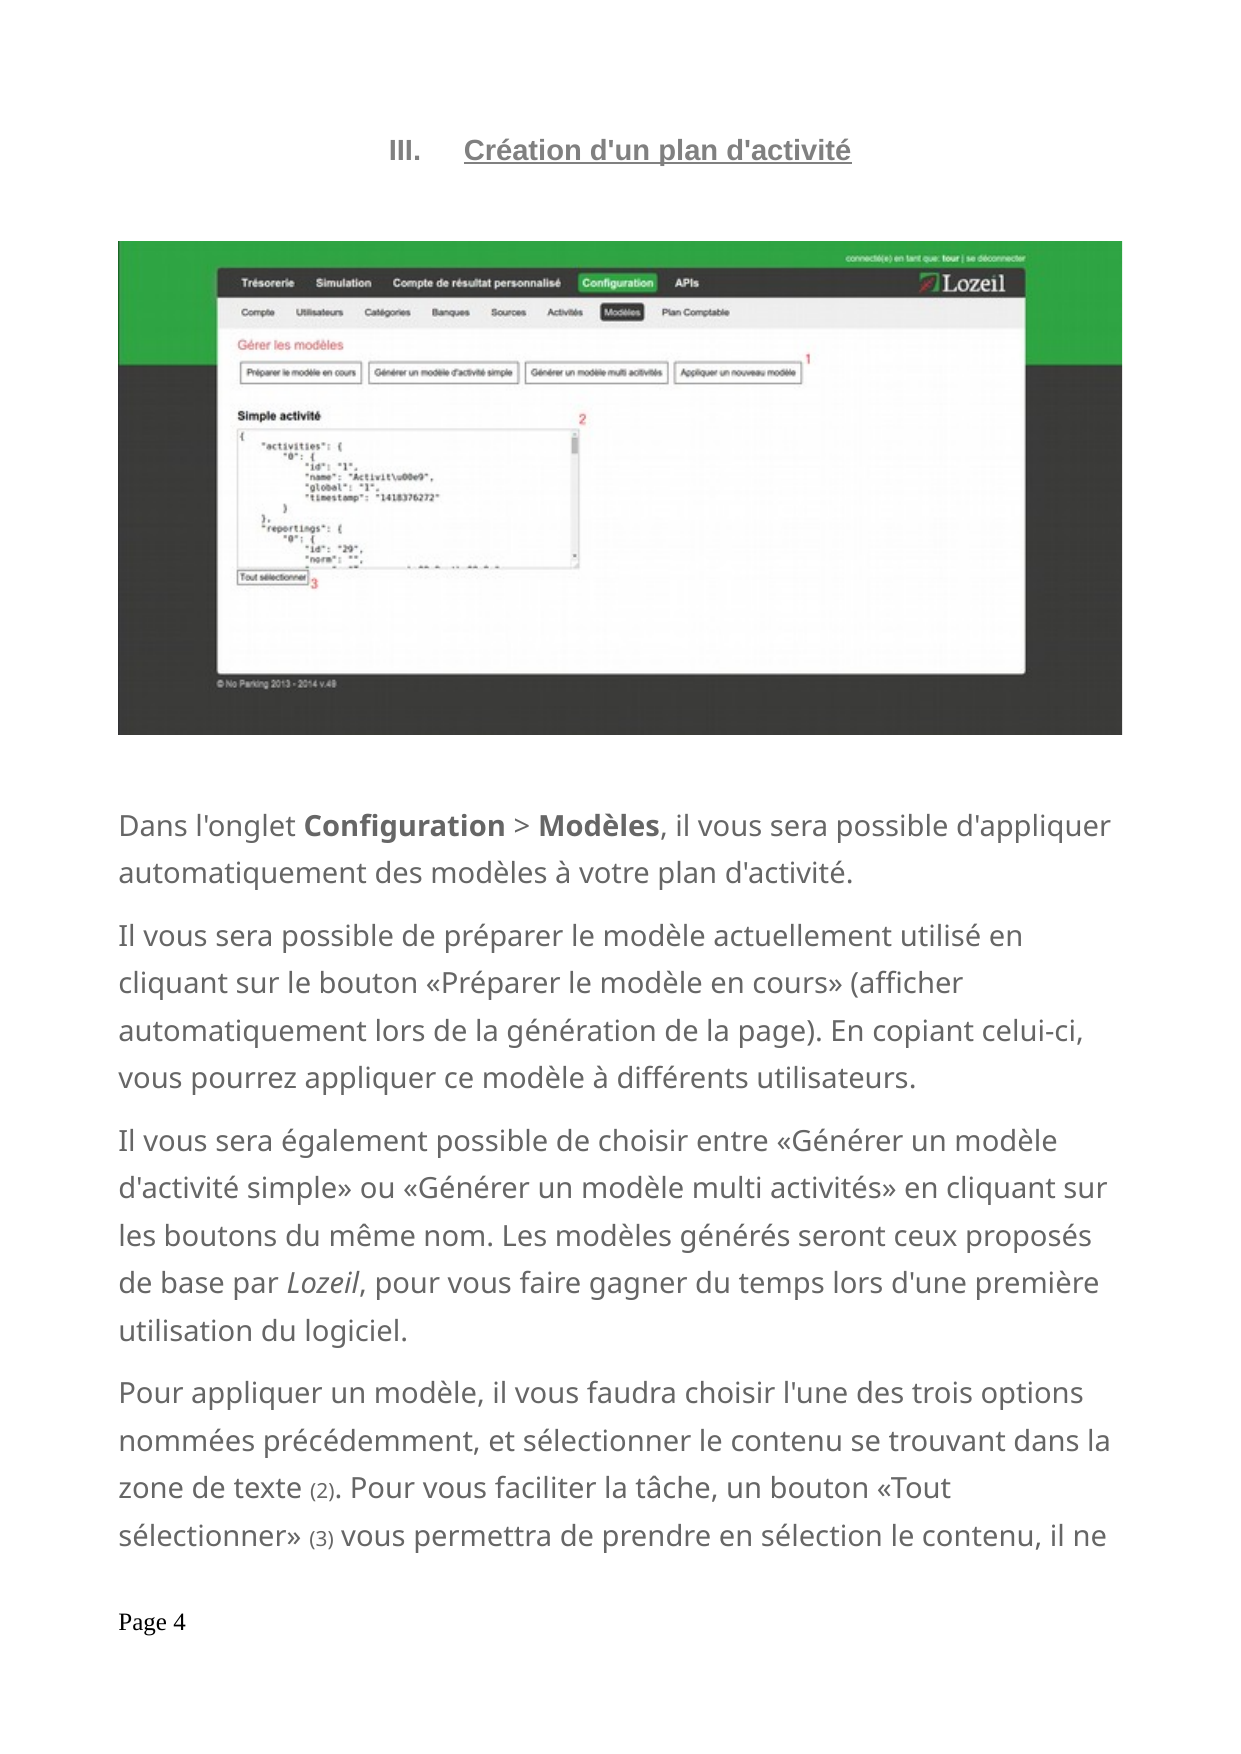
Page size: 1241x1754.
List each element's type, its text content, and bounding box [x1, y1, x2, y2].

text Il vous sera possible de préparer le modèle actuellement utilisé en cliquant sur le bouton «Préparer le modèle en cours» (afficher automatiquement lors de la génération de la page). En copiant celui-ci, vous pourrez appliquer ce modèle à différents utilisateurs. [118, 915, 1122, 1097]
text Pour appliquer un modèle, il vous faudra choisir l'une des trois options nommées précédemment, et sélectionner le contenu se trouvant dans la zone de texte (2). Pour vous faciliter la tâche, un bouton «Tout sélectionner» (3) vous permettra de prendre en sélection le contenu, il ne [118, 1372, 1122, 1555]
subtitle III. Création d'un plan d'activité [118, 133, 1122, 166]
text Il vous sera également possible de choisir entre «Générer un modèle d'activité simple» ou «Générer un modèle multi activités» en cliquant sur les boutons du même nom. Les modèles générés seront ceux proposés de base par Lozeil, pour vous faire gagner du temps lors d'une première utilisation du logiciel. [118, 1120, 1122, 1350]
picture [118, 241, 1123, 735]
text Dans l'onglet Configuration > Modèles, il vous sera possible d'appliquer automatiquement des modèles à votre plan d'activité. [118, 805, 1122, 892]
